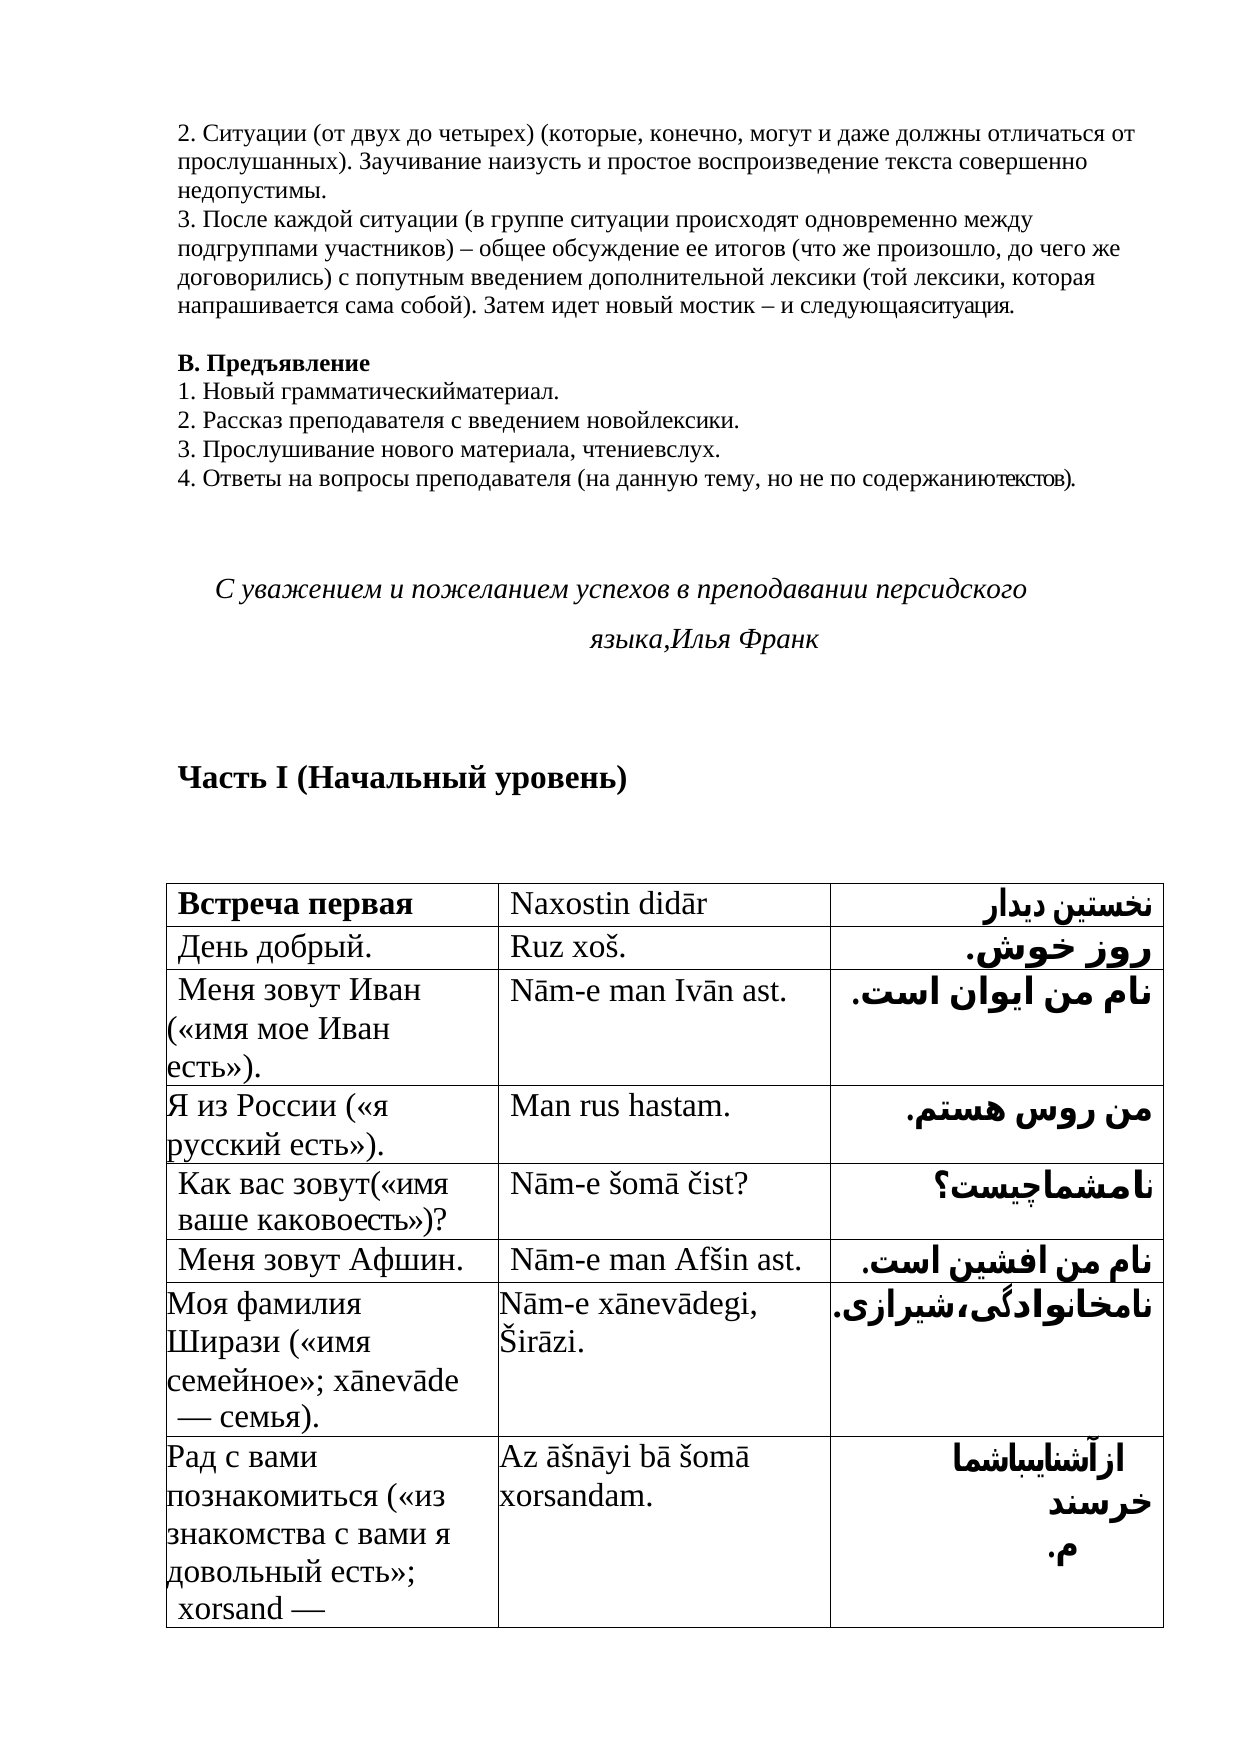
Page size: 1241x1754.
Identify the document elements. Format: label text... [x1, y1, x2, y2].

list После каждой ситуации (в группе ситуации происходят одновременно между подгруппами участников) – общее обсуждение ее итогов (что же произошло, до чего же договорились) с попутным введением дополнительной лексики (той лексики, которая напрашивается сама собой). Затем идет новый мостик – и следующаяситуация. [177, 204, 1121, 319]
table_cell نام من افشين است. [831, 1240, 1163, 1282]
table_cell Nām-e man Afšin ast. [499, 1240, 830, 1282]
table_cell Я из России («я русский есть»). [167, 1086, 498, 1163]
table_cell Man rus hastam. [499, 1086, 830, 1163]
text Часть I (Начальный уровень) [177, 758, 1201, 796]
table_cell Меня зовут Афшин. [167, 1240, 498, 1282]
table_cell Nām-e xānevādegi, Širāzi. [499, 1283, 830, 1436]
table_cell Ruz xoš. [499, 927, 830, 969]
table_cell Nām-e šomā čist? [499, 1164, 830, 1239]
table_cell Az āšnāyi bā šomā xorsandam. [499, 1437, 830, 1627]
table_cell نامخانوادگى،شيرازى. [831, 1283, 1163, 1436]
table_cell Nām-e man Ivān ast. [499, 970, 830, 1085]
list Ответы на вопросы преподавателя (на данную тему, но не по содержаниютекстов). [177, 463, 1201, 492]
table_cell نامشماچيست؟ [831, 1164, 1163, 1239]
table_cell ازآشنايىباشما خرسندم. [831, 1437, 1163, 1627]
table_cell Меня зовут Иван («имя мое Иван есть»). [167, 970, 498, 1085]
text В. Предъявление [177, 348, 1201, 377]
list Новый грамматическийматериал. [177, 377, 1201, 405]
table_header نخستين ديدار [831, 884, 1163, 926]
table_header Naxostin didār [499, 884, 830, 926]
table_cell روز خوش. [831, 927, 1163, 969]
list Рассказ преподавателя с введением новойлексики. [177, 405, 1201, 434]
list Прослушивание нового материала, чтениевслух. [177, 434, 1201, 463]
table_header Встреча первая [167, 884, 498, 926]
table_cell من روس ھستم. [831, 1086, 1163, 1163]
table_cell Рад с вами познакомиться («из знакомства с вами я довольный есть»; xorsand — [167, 1437, 498, 1627]
text С уважением и пожеланием успехов в преподавании персидского языка,Илья Франк [214, 571, 1116, 655]
table_cell День добрый. [167, 927, 498, 969]
table_cell نام من ايوان است. [831, 970, 1163, 1085]
table_cell Моя фамилия Ширази («имя семейное»; xānevāde — семья). [167, 1283, 498, 1436]
list Ситуации (от двух до четырех) (которые, конечно, могут и даже должны отличаться от прослушанных). Заучивание наизусть и простое воспроизведение текста совершенно недопустимы. [177, 118, 1136, 204]
table_cell Как вас зовут(«имя ваше каковоесть»)? [167, 1164, 498, 1239]
